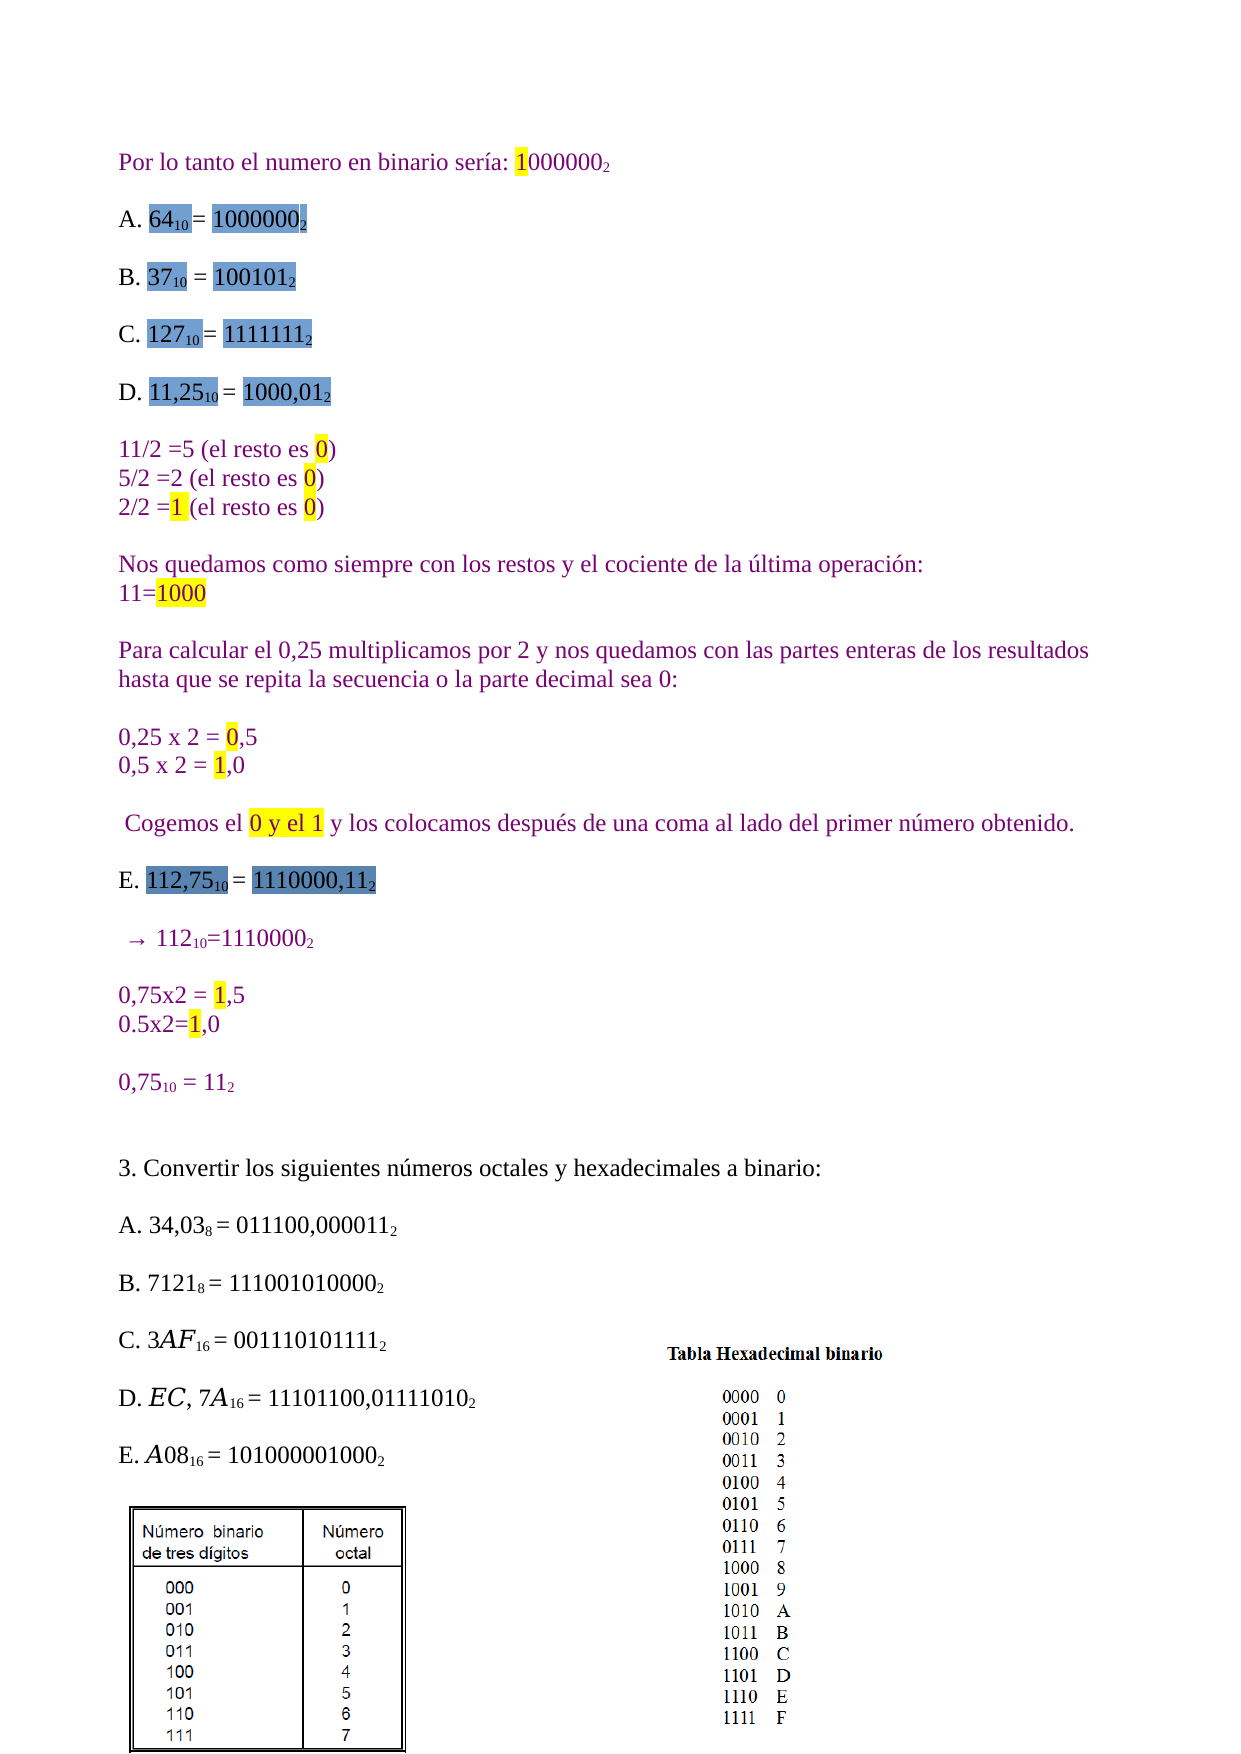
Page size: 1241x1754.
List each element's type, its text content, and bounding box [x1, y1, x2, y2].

text 3. Convertir los siguientes números octales y hexadecimales a binario: [118, 1153, 1122, 1182]
text 0,7510 = 112 [118, 1067, 1122, 1096]
text 2/2 =1 (el resto es 0) [118, 492, 1122, 521]
text C. 12710 = 11111112 [118, 319, 1122, 348]
picture [128, 1504, 410, 1754]
text 0,25 x 2 = 0,5 [118, 722, 1122, 751]
text D. 𝐸𝐶, 7𝐴16 = 11101100,011110102 [118, 1383, 655, 1412]
text E. 𝐴0816 = 1010000010002 [118, 1441, 655, 1469]
text [913, 1383, 1122, 1412]
text 5/2 =2 (el resto es 0) [118, 463, 1122, 492]
text → 11210=11100002 [118, 923, 1122, 952]
text 0,5 x 2 = 1,0 [118, 751, 1122, 779]
text Por lo tanto el numero en binario sería: 10000002 [118, 147, 1122, 176]
text [913, 1326, 1122, 1354]
text Cogemos el 0 y el 1 y los colocamos después de una coma al lado del primer número obtenido. [118, 808, 1122, 837]
text 11=1000 [118, 578, 1122, 607]
text B. 71218 = 1110010100002 [118, 1268, 1122, 1297]
text C. 3𝐴𝐹16 = 0011101011112 [118, 1326, 655, 1354]
text E. 112,7510 = 1110000,112 [118, 866, 1122, 894]
text Para calcular el 0,25 multiplicamos por 2 y nos quedamos con las partes enteras de los resultados hasta que se repita la secuencia o la parte decimal sea 0: [118, 636, 1122, 693]
text 0,75x2 = 1,5 [118, 981, 1122, 1009]
text [913, 1441, 1122, 1469]
text A. 34,038 = 011100,0000112 [118, 1211, 1122, 1239]
text B. 3710 = 1001012 [118, 262, 1122, 291]
text A. 6410 = 10000002 [118, 204, 1122, 233]
picture [655, 1325, 913, 1754]
text D. 11,2510 = 1000,012 [118, 377, 1122, 406]
text 11/2 =5 (el resto es 0) [118, 434, 1122, 463]
text 0.5x2=1,0 [118, 1009, 1122, 1038]
text Nos quedamos como siempre con los restos y el cociente de la última operación: [118, 549, 1122, 578]
